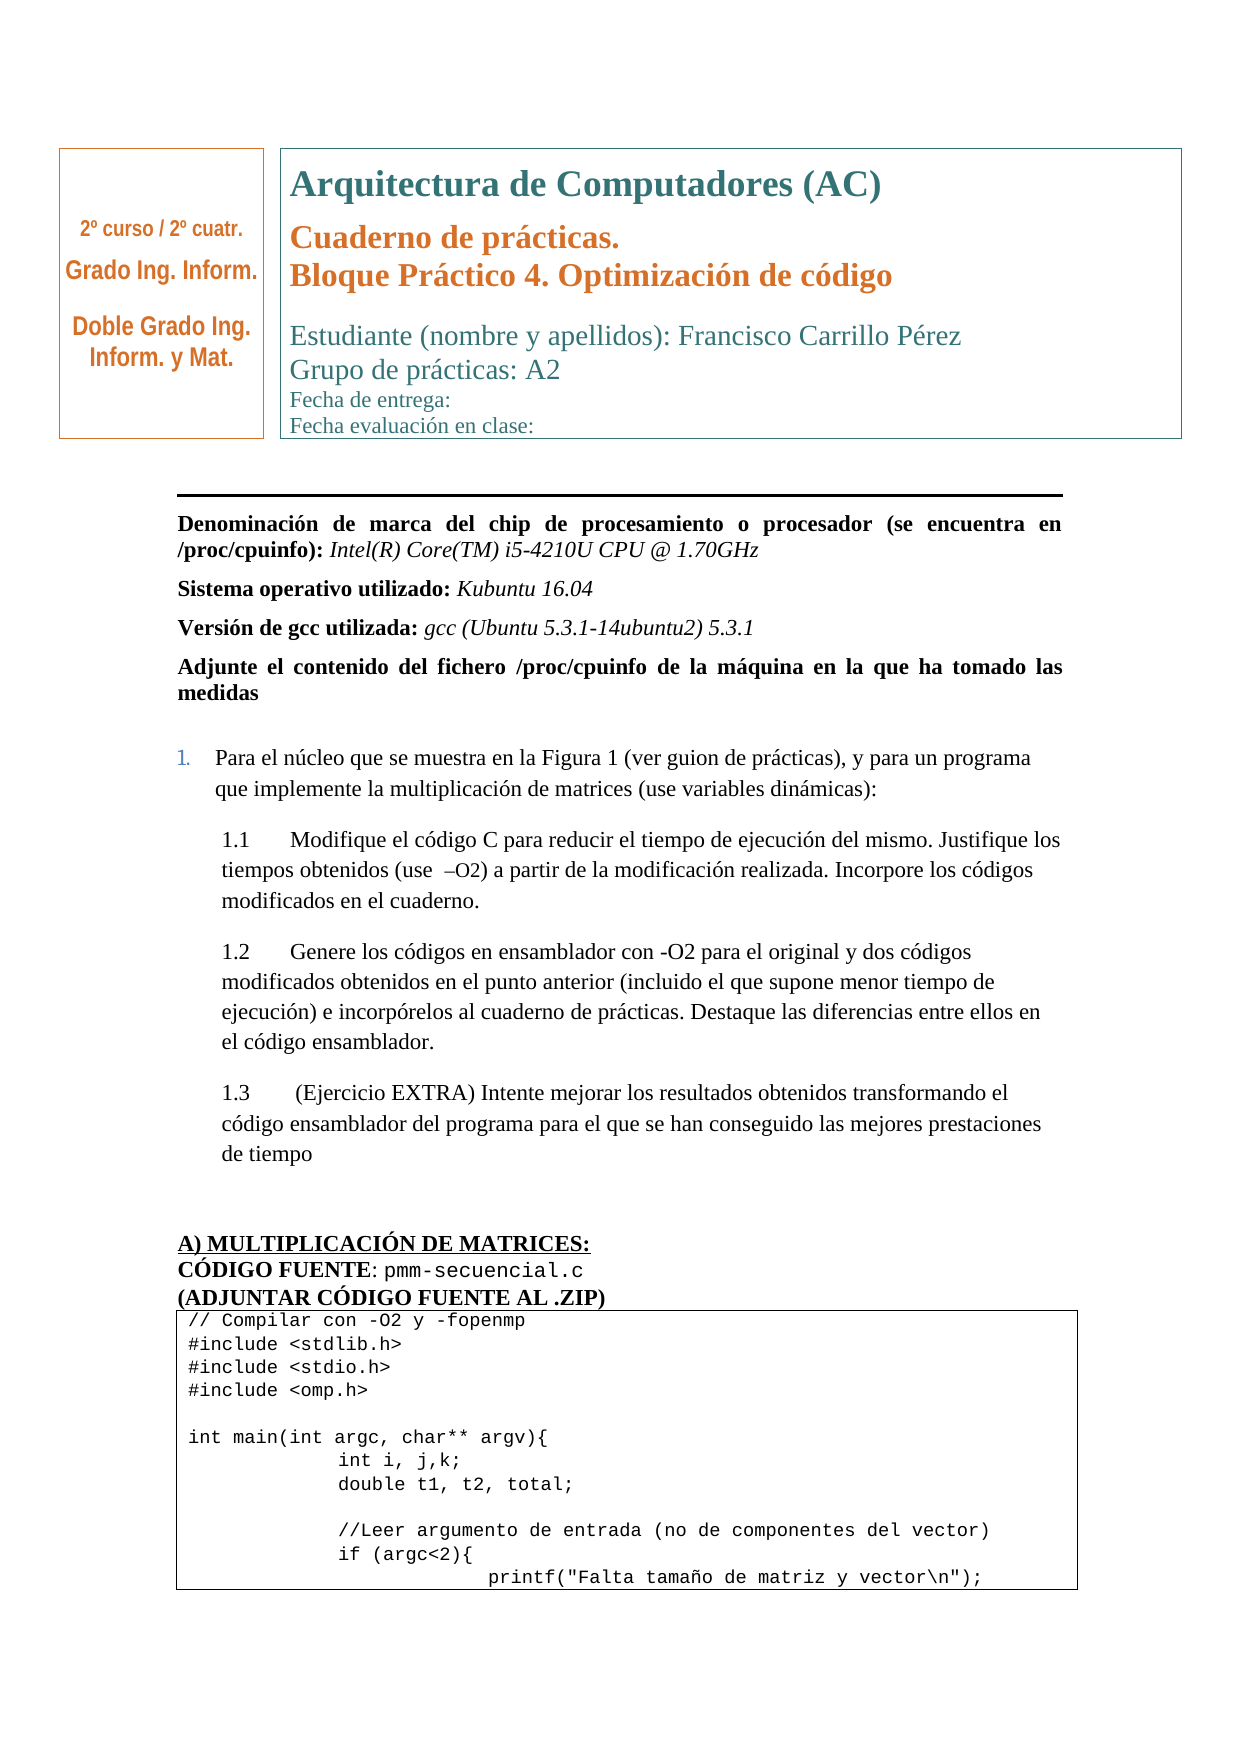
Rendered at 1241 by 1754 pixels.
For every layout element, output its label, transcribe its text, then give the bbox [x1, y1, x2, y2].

list Modifique el código C para reducir el tiempo de ejecución del mismo. Justifique los tiempos obtenidos (use –O2) a partir de la modificación realizada. Incorpore los códigos modificados en el cuaderno. [221, 826, 1063, 913]
table_header 2º curso / 2º cuatr. Grado Ing. Inform. Doble Grado Ing. Inform. y Mat. [60, 149, 263, 438]
list Para el núcleo que se muestra en la Figura 1 (ver guion de prácticas), y para un programa que implemente la multiplicación de matrices (use variables dinámicas): [177, 744, 1063, 802]
list Denominación de marca del chip de procesamiento o procesador (se encuentra en /proc/cpuinfo): Intel(R) Core(TM) i5-4210U CPU @ 1.70GHz [177, 510, 1063, 562]
table_header [264, 148, 280, 438]
table_header Arquitectura de Computadores (AC) Cuaderno de prácticas. Bloque Práctico 4. Optimización de código Estudiante (nombre y apellidos): Francisco Carrillo Pérez Grupo de prácticas: A2 Fecha de entrega: Fecha evaluación en clase: [281, 149, 1181, 438]
text CÓDIGO FUENTE: pmm-secuencial.c [177, 1256, 1063, 1284]
list Sistema operativo utilizado: Kubuntu 16.04 [177, 575, 1063, 601]
text A) MULTIPLICACIÓN DE MATRICES: [177, 1230, 1063, 1256]
list 1.3 (Ejercicio EXTRA) Intente mejorar los resultados obtenidos transformando el código ensamblador del programa para el que se han conseguido las mejores prestaciones de tiempo [221, 1079, 1063, 1166]
list Versión de gcc utilizada: gcc (Ubuntu 5.3.1-14ubuntu2) 5.3.1 [177, 614, 1063, 640]
list Adjunte el contenido del fichero /proc/cpuinfo de la máquina en la que ha tomado las medidas [177, 653, 1063, 705]
table_header // Compilar con -O2 y -fopenmp #include <stdlib.h> #include <stdio.h> #include <omp.h> int main(int argc, char** argv){ int i, j,k; double t1, t2, total; //Leer argumento de entrada (no de componentes del vector) if (argc<2){ printf("Falta tamaño de matriz y vector\n"); [177, 1311, 1077, 1589]
text (ADJUNTAR CÓDIGO FUENTE AL .ZIP) [177, 1284, 1063, 1310]
list Genere los códigos en ensamblador con -O2 para el original y dos códigos modificados obtenidos en el punto anterior (incluido el que supone menor tiempo de ejecución) e incorpórelos al cuaderno de prácticas. Destaque las diferencias entre ellos en el código ensamblador. [221, 938, 1063, 1055]
